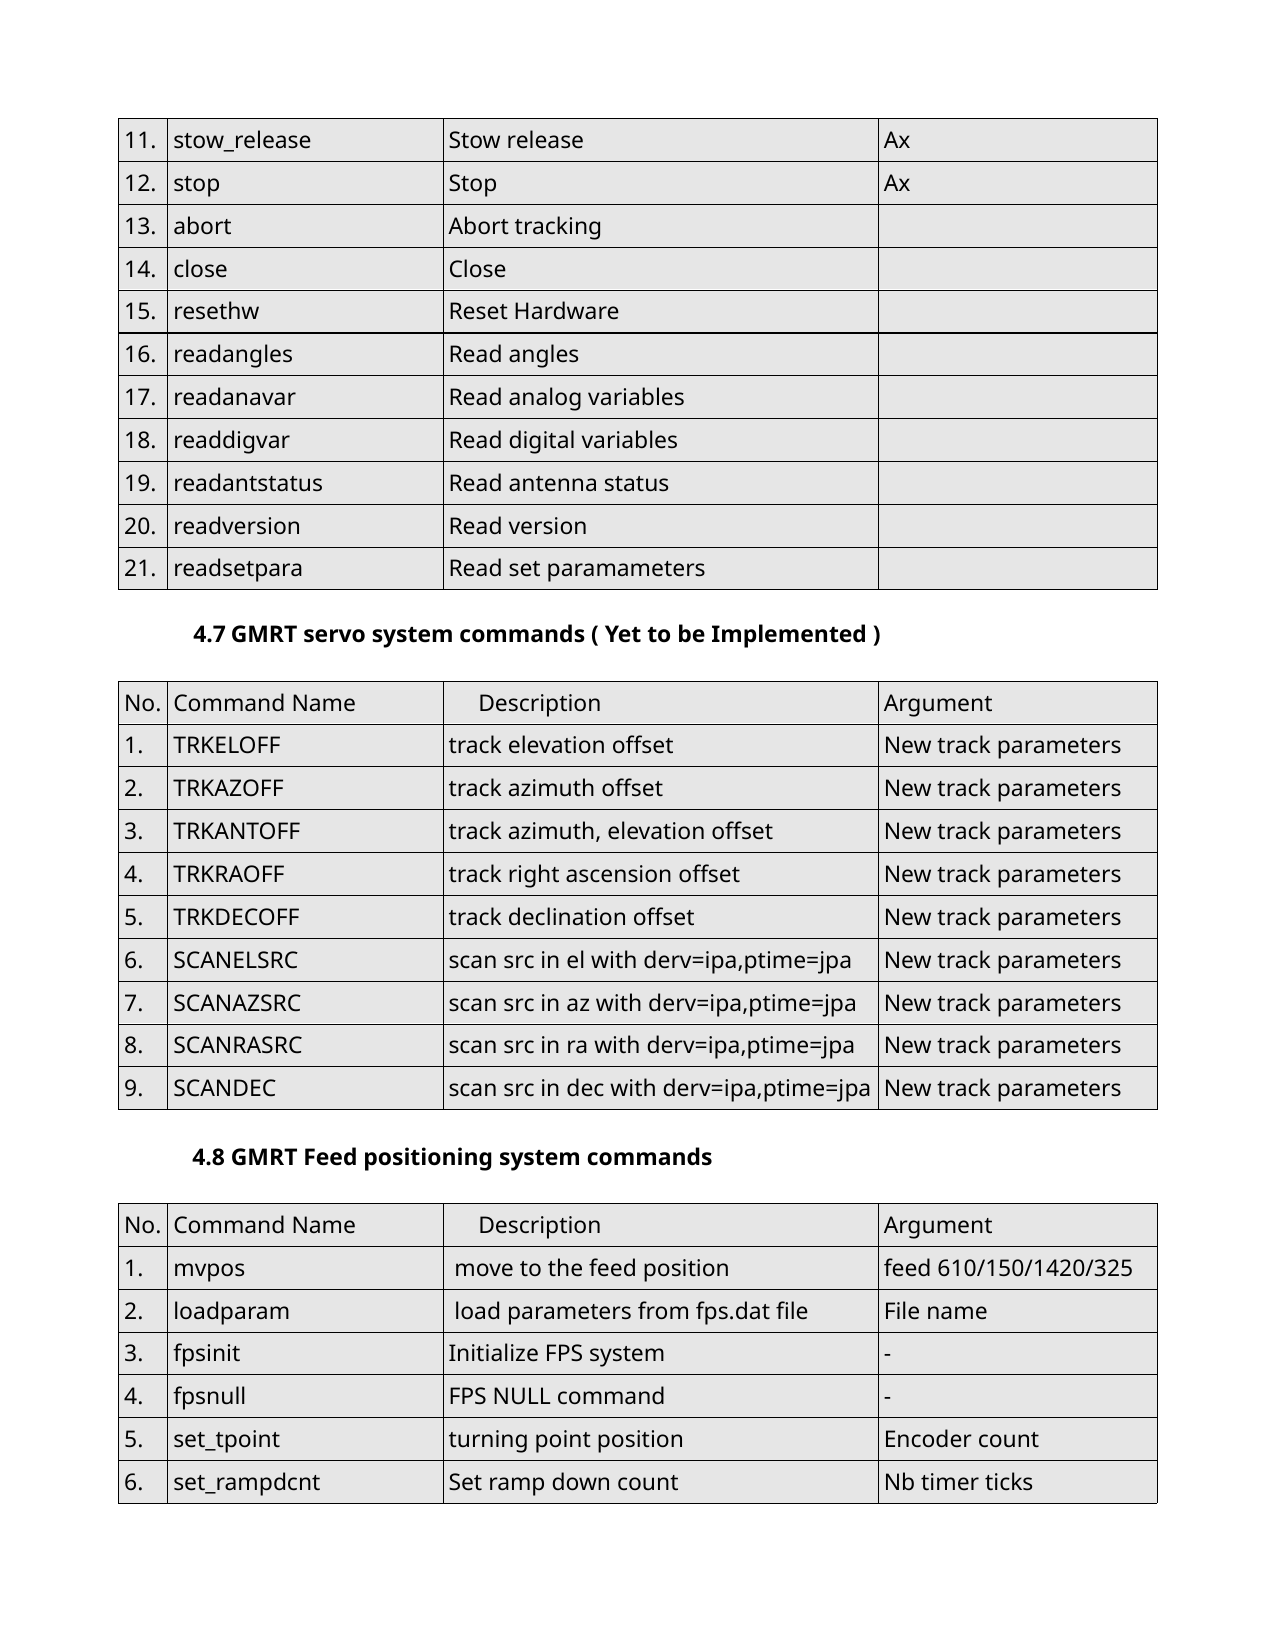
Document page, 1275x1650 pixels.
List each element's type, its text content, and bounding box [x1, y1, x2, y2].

table_header 6. [119, 1461, 167, 1503]
table_header Read angles [444, 334, 878, 375]
table_header readversion [168, 505, 443, 547]
table_cell Stow release [444, 119, 878, 161]
table_header scan src in az with derv=ipa,ptime=jpa [444, 982, 878, 1023]
table_header SCANELSRC [168, 939, 443, 981]
table_cell move to the feed position [444, 1247, 878, 1289]
table_header scan src in ra with derv=ipa,ptime=jpa [444, 1025, 878, 1066]
table_header No. [119, 682, 167, 723]
table_header 5. [119, 896, 167, 938]
table_header stop [168, 162, 443, 204]
table_cell readsetpara [168, 548, 443, 589]
table_header 8. [119, 1025, 167, 1066]
table_cell SCANDEC [168, 1067, 443, 1109]
table_cell - [879, 1333, 1157, 1374]
table_cell readdigvar [168, 419, 443, 461]
table_cell 14. [119, 248, 167, 289]
table_cell track azimuth, elevation offset [444, 810, 878, 852]
table_header 12. [119, 162, 167, 204]
table_cell Read analog variables [444, 376, 878, 418]
table_header scan src in el with derv=ipa,ptime=jpa [444, 939, 878, 981]
table_header New track parameters [879, 896, 1157, 938]
table_cell track right ascension offset [444, 853, 878, 895]
table_cell 3. [119, 810, 167, 852]
table_header 5. [119, 1418, 167, 1460]
table_cell TRKELOFF [168, 725, 443, 766]
table_cell [879, 291, 1157, 332]
table_header New track parameters [879, 939, 1157, 981]
table_header set_rampdcnt [168, 1461, 443, 1503]
table_cell track elevation offset [444, 725, 878, 766]
table_cell New track parameters [879, 1067, 1157, 1109]
table_cell [879, 419, 1157, 461]
table_header Encoder count [879, 1418, 1157, 1460]
table_header Set ramp down count [444, 1461, 878, 1503]
table_cell 11. [119, 119, 167, 161]
table_cell Read digital variables [444, 419, 878, 461]
table_cell loadparam [168, 1290, 443, 1332]
table_header Description [444, 682, 878, 723]
table_header turning point position [444, 1418, 878, 1460]
table_header [879, 334, 1157, 375]
table_cell readantstatus [168, 462, 443, 504]
table_cell File name [879, 1290, 1157, 1332]
table_cell 1. [119, 1247, 167, 1289]
table_cell 15. [119, 291, 167, 332]
table_cell Ax [879, 119, 1157, 161]
table_cell feed 610/150/1420/325 [879, 1247, 1157, 1289]
table_cell 21. [119, 548, 167, 589]
table_cell Abort tracking [444, 205, 878, 247]
table_cell 9. [119, 1067, 167, 1109]
table_cell 4. [119, 1375, 167, 1417]
table_header Description [444, 1204, 878, 1246]
table_cell Reset Hardware [444, 291, 878, 332]
table_cell readanavar [168, 376, 443, 418]
table_cell Read antenna status [444, 462, 878, 504]
table_header SCANAZSRC [168, 982, 443, 1023]
table_cell 13. [119, 205, 167, 247]
table_cell New track parameters [879, 725, 1157, 766]
table_cell close [168, 248, 443, 289]
table_cell New track parameters [879, 810, 1157, 852]
table_cell [879, 248, 1157, 289]
table_cell 1. [119, 725, 167, 766]
table_header 20. [119, 505, 167, 547]
table_cell New track parameters [879, 853, 1157, 895]
table_cell abort [168, 205, 443, 247]
table_cell [879, 548, 1157, 589]
table_cell Read set paramameters [444, 548, 878, 589]
table_header Nb timer ticks [879, 1461, 1157, 1503]
table_cell [879, 462, 1157, 504]
table_header No. [119, 1204, 167, 1246]
table_header Ax [879, 162, 1157, 204]
table_header [879, 505, 1157, 547]
table_cell scan src in dec with derv=ipa,ptime=jpa [444, 1067, 878, 1109]
table_cell [879, 376, 1157, 418]
table_cell resethw [168, 291, 443, 332]
table_cell fpsnull [168, 1375, 443, 1417]
table_cell mvpos [168, 1247, 443, 1289]
table_header 6. [119, 939, 167, 981]
table_cell 18. [119, 419, 167, 461]
table_cell 2. [119, 767, 167, 809]
table_cell TRKAZOFF [168, 767, 443, 809]
table_cell New track parameters [879, 767, 1157, 809]
table_header set_tpoint [168, 1418, 443, 1460]
table_header 16. [119, 334, 167, 375]
table_header New track parameters [879, 982, 1157, 1023]
table_cell TRKRAOFF [168, 853, 443, 895]
table_header Command Name [168, 682, 443, 723]
table_cell 3. [119, 1333, 167, 1374]
table_cell FPS NULL command [444, 1375, 878, 1417]
table_cell fpsinit [168, 1333, 443, 1374]
table_header New track parameters [879, 1025, 1157, 1066]
table_cell 2. [119, 1290, 167, 1332]
table_cell TRKANTOFF [168, 810, 443, 852]
table_cell load parameters from fps.dat file [444, 1290, 878, 1332]
table_header Command Name [168, 1204, 443, 1246]
table_cell 4. [119, 853, 167, 895]
list GMRT servo system commands ( Yet to be Implemented ) [193, 618, 1157, 649]
table_header track declination offset [444, 896, 878, 938]
table_header readangles [168, 334, 443, 375]
table_cell Initialize FPS system [444, 1333, 878, 1374]
table_cell 17. [119, 376, 167, 418]
table_header SCANRASRC [168, 1025, 443, 1066]
table_header Argument [879, 1204, 1157, 1246]
table_header Argument [879, 682, 1157, 723]
table_cell - [879, 1375, 1157, 1417]
table_header 7. [119, 982, 167, 1023]
table_header Read version [444, 505, 878, 547]
table_header Stop [444, 162, 878, 204]
text 4.8 GMRT Feed positioning system commands [118, 1141, 1157, 1172]
table_cell stow_release [168, 119, 443, 161]
table_cell track azimuth offset [444, 767, 878, 809]
table_cell 19. [119, 462, 167, 504]
table_header TRKDECOFF [168, 896, 443, 938]
table_cell [879, 205, 1157, 247]
table_cell Close [444, 248, 878, 289]
